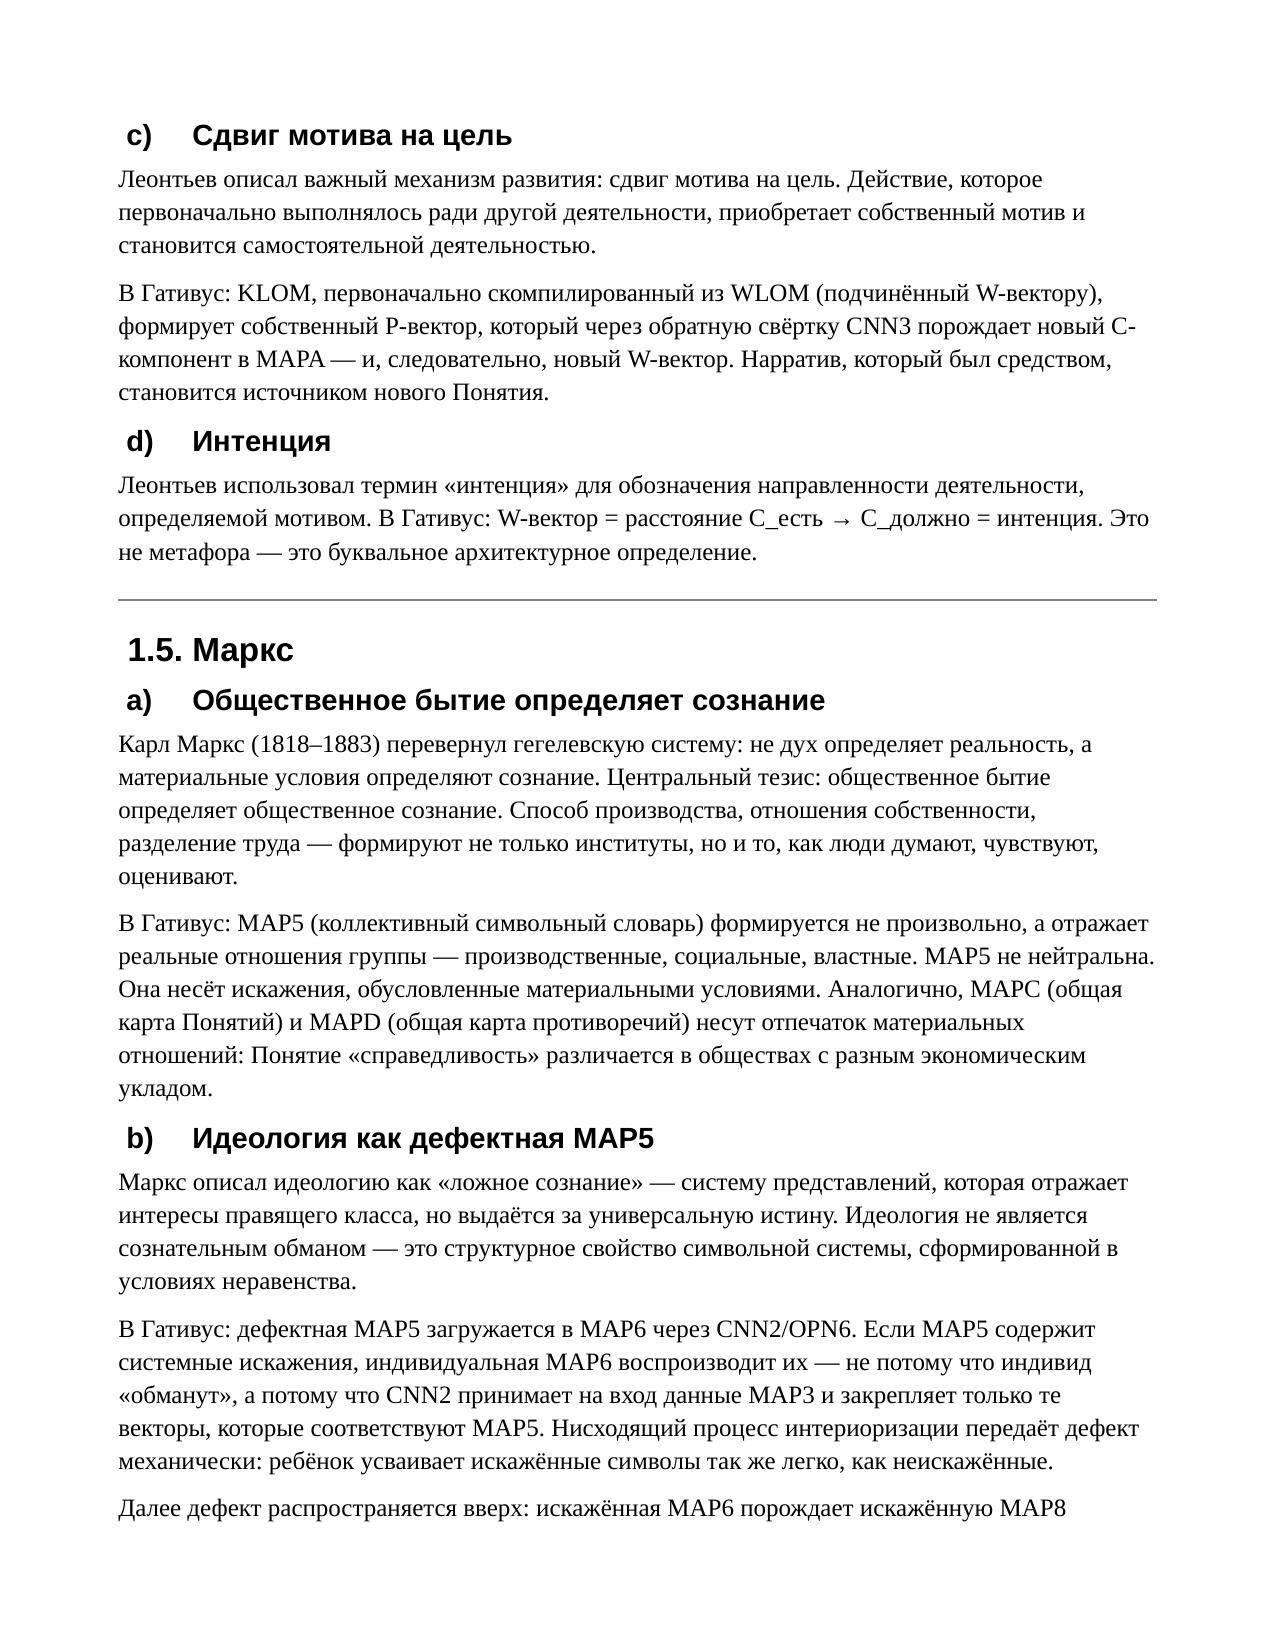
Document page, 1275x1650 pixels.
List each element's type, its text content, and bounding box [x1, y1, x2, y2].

text Леонтьев описал важный механизм развития: сдвиг мотива на цель. Действие, которое первоначально выполнялось ради другой деятельности, приобретает собственный мотив и становится самостоятельной деятельностью. [118, 164, 1157, 259]
subtitle Маркс [118, 629, 1157, 668]
text В Гативус: MAP5 (коллективный символьный словарь) формируется не произвольно, а отражает реальные отношения группы — производственные, социальные, властные. MAP5 не нейтральна. Она несёт искажения, обусловленные материальными условиями. Аналогично, MAPC (общая карта Понятий) и MAPD (общая карта противоречий) несут отпечаток материальных отношений: Понятие «справедливость» различается в обществах с разным экономическим укладом. [118, 908, 1157, 1102]
subtitle Сдвиг мотива на цель [118, 118, 1157, 152]
text В Гативус: KLOM, первоначально скомпилированный из WLOM (подчинённый W-вектору), формирует собственный P-вектор, который через обратную свёртку CNN3 порождает новый C-компонент в MAPA — и, следовательно, новый W-вектор. Нарратив, который был средством, становится источником нового Понятия. [118, 278, 1157, 406]
subtitle Интенция [118, 424, 1157, 458]
text Леонтьев использовал термин «интенция» для обозначения направленности деятельности, определяемой мотивом. В Гативус: W-вектор = расстояние C_есть → C_должно = интенция. Это не метафора — это буквальное архитектурное определение. [118, 471, 1157, 565]
text Далее дефект распространяется вверх: искажённая MAP6 порождает искажённую MAP8 [118, 1493, 1157, 1522]
text Маркс описал идеологию как «ложное сознание» — систему представлений, которая отражает интересы правящего класса, но выдаётся за универсальную истину. Идеология не является сознательным обманом — это структурное свойство символьной системы, сформированной в условиях неравенства. [118, 1167, 1157, 1295]
text Карл Маркс (1818–1883) перевернул гегелевскую систему: не дух определяет реальность, а материальные условия определяют сознание. Центральный тезис: общественное бытие определяет общественное сознание. Способ производства, отношения собственности, разделение труда — формируют не только институты, но и то, как люди думают, чувствуют, оценивают. [118, 729, 1157, 889]
text В Гативус: дефектная MAP5 загружается в MAP6 через CNN2/OPN6. Если MAP5 содержит системные искажения, индивидуальная MAP6 воспроизводит их — не потому что индивид «обманут», а потому что CNN2 принимает на вход данные MAP3 и закрепляет только те векторы, которые соответствуют MAP5. Нисходящий процесс интериоризации передаёт дефект механически: ребёнок усваивает искажённые символы так же легко, как неискажённые. [118, 1314, 1157, 1474]
subtitle Идеология как дефектная MAP5 [118, 1121, 1157, 1154]
subtitle Общественное бытие определяет сознание [118, 683, 1157, 716]
